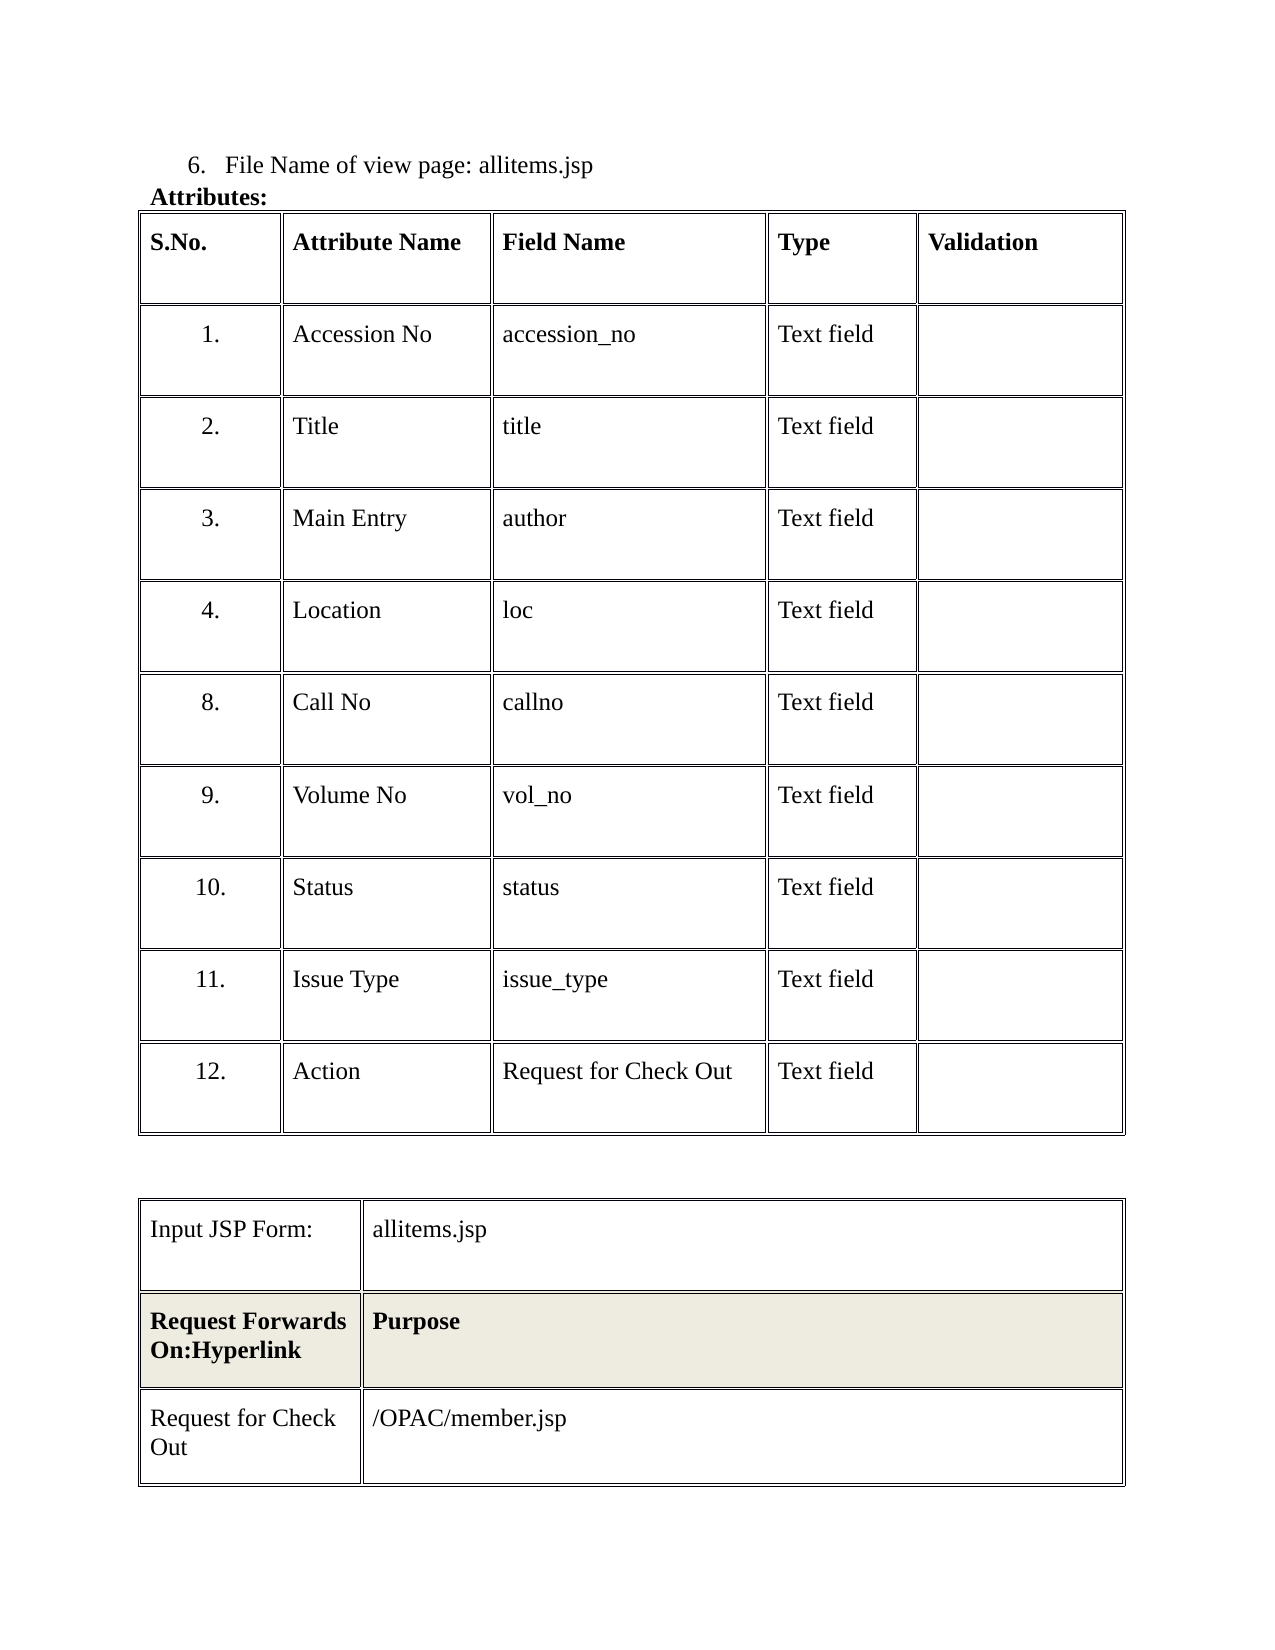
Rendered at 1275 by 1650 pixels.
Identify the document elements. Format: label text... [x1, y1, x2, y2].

table_cell Accession No [284, 306, 490, 395]
table_cell [919, 767, 1122, 856]
table_header Type [769, 214, 916, 303]
table_header Attribute Name [284, 214, 490, 303]
table_cell Text field [769, 859, 916, 948]
table_cell [919, 490, 1122, 579]
table_cell [919, 582, 1122, 671]
table_cell vol_no [494, 767, 765, 856]
table_cell Text field [769, 582, 916, 671]
table_cell Text field [769, 675, 916, 763]
table_cell Text field [769, 306, 916, 395]
table_cell 3. [141, 490, 280, 579]
table_header allitems.jsp [364, 1201, 1122, 1290]
table_cell Status [284, 859, 490, 948]
table_cell Call No [284, 675, 490, 763]
text Attributes: [150, 182, 1125, 210]
table_cell 10. [141, 859, 280, 948]
table_cell Text field [769, 767, 916, 856]
table_cell callno [494, 675, 765, 763]
table_cell Issue Type [284, 951, 490, 1040]
table_cell status [494, 859, 765, 948]
table_cell 2. [141, 398, 280, 487]
table_cell [919, 1044, 1122, 1132]
table_cell accession_no [494, 306, 765, 395]
table_cell Request Forwards On:Hyperlink [141, 1294, 360, 1387]
table_cell 11. [141, 951, 280, 1040]
table_header Input JSP Form: [141, 1201, 360, 1290]
table_cell Action [284, 1044, 490, 1132]
table_cell Main Entry [284, 490, 490, 579]
table_cell Text field [769, 398, 916, 487]
table_cell 1. [141, 306, 280, 395]
table_header Field Name [494, 214, 765, 303]
table_header Validation [919, 214, 1122, 303]
table_cell [919, 951, 1122, 1040]
table_cell Request for Check Out [494, 1044, 765, 1132]
table_cell [919, 306, 1122, 395]
table_cell Purpose [364, 1294, 1122, 1387]
table_cell [919, 398, 1122, 487]
table_cell /OPAC/member.jsp [364, 1390, 1122, 1483]
table_cell 12. [141, 1044, 280, 1132]
table_cell Text field [769, 490, 916, 579]
table_cell loc [494, 582, 765, 671]
table_cell Title [284, 398, 490, 487]
table_cell Text field [769, 951, 916, 1040]
table_cell [919, 859, 1122, 948]
table_cell 4. [141, 582, 280, 671]
table_cell 8. [141, 675, 280, 763]
table_cell author [494, 490, 765, 579]
table_cell Location [284, 582, 490, 671]
table_cell 9. [141, 767, 280, 856]
table_header S.No. [141, 214, 280, 303]
table_cell [919, 675, 1122, 763]
table_cell Volume No [284, 767, 490, 856]
table_cell Request for Check Out [141, 1390, 360, 1483]
table_cell issue_type [494, 951, 765, 1040]
list File Name of view page: allitems.jsp [187, 150, 1125, 179]
table_cell title [494, 398, 765, 487]
table_cell Text field [769, 1044, 916, 1132]
